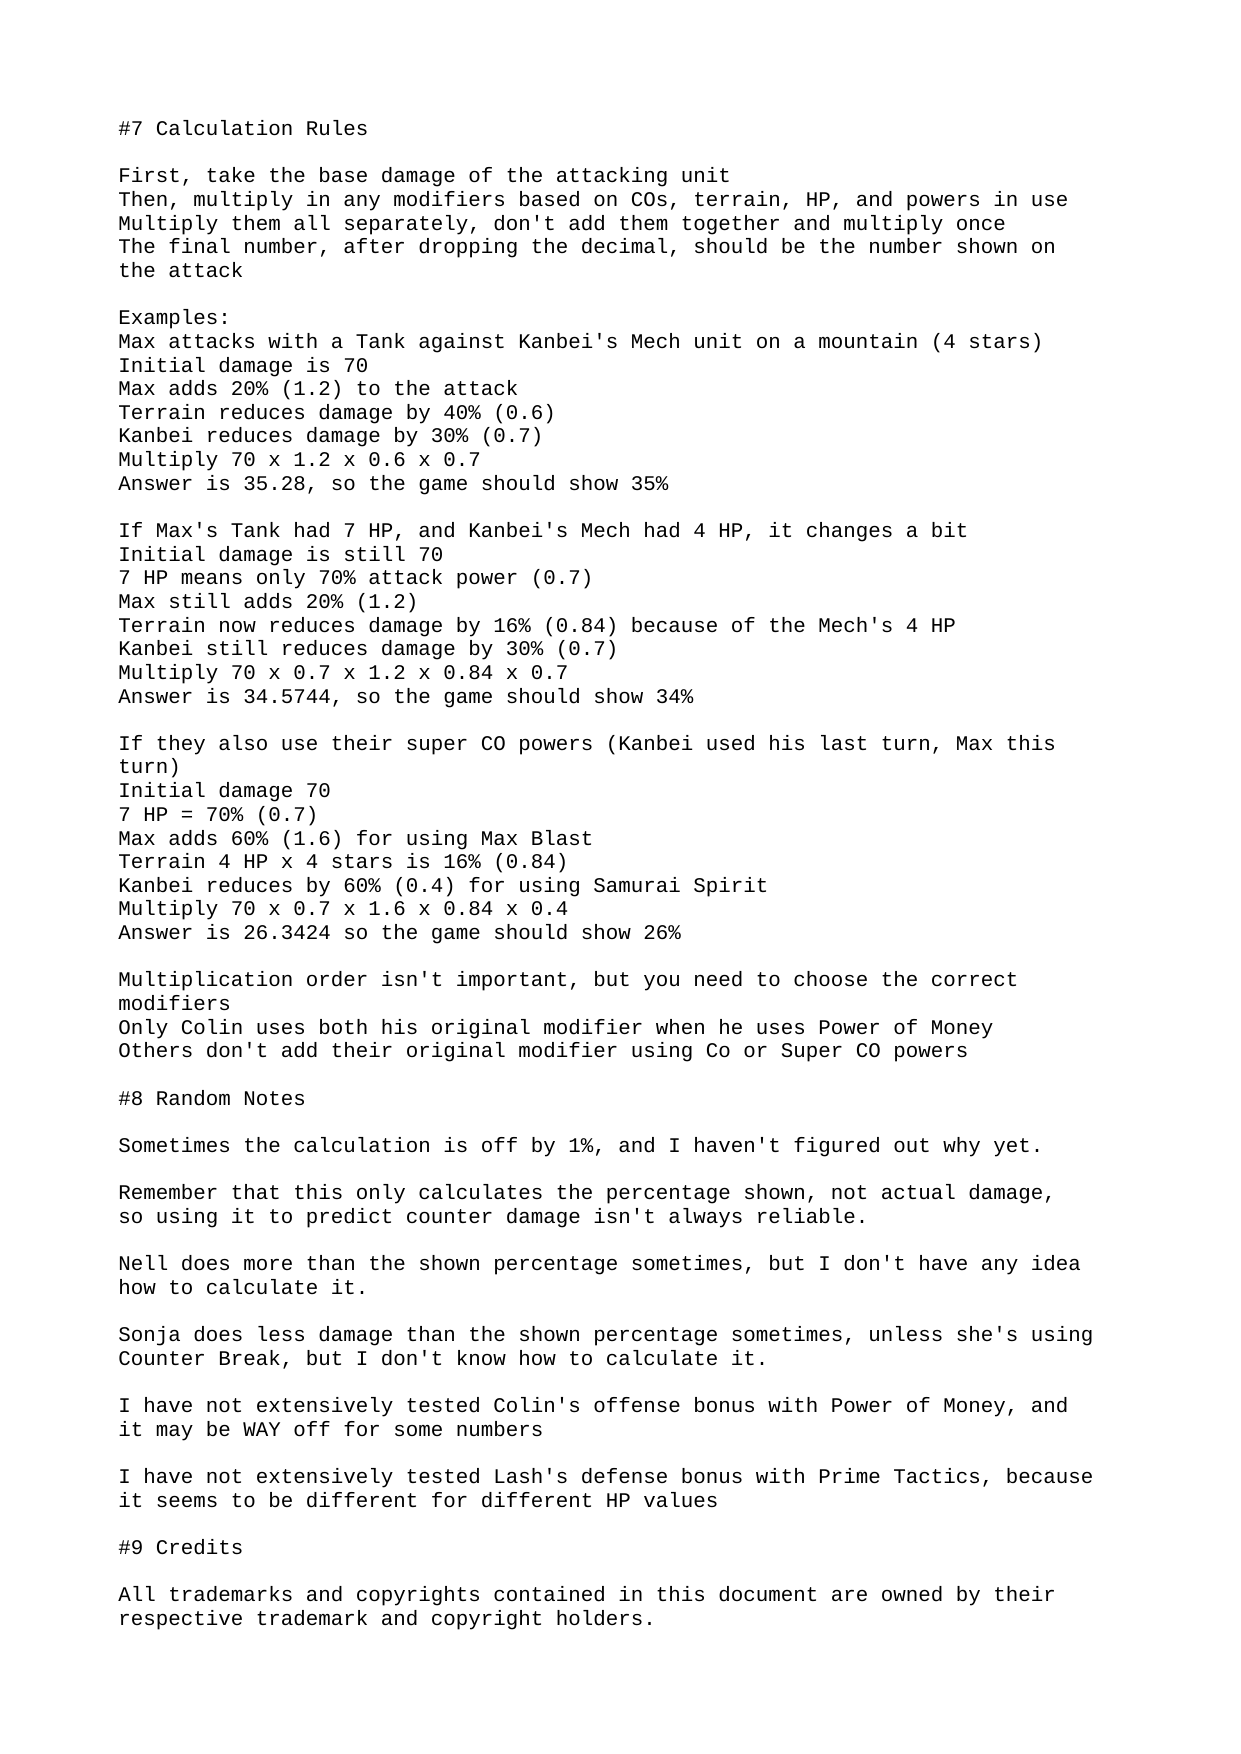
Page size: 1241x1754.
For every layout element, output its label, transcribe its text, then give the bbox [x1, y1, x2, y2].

text All trademarks and copyrights contained in this document are owned by their [118, 1584, 1122, 1608]
text Multiply 70 x 0.7 x 1.2 x 0.84 x 0.7 [118, 662, 1122, 686]
text The final number, after dropping the decimal, should be the number shown on [118, 236, 1122, 260]
text Terrain 4 HP x 4 stars is 16% (0.84) [118, 851, 1122, 875]
text it may be WAY off for some numbers [118, 1419, 1122, 1442]
text Answer is 34.5744, so the game should show 34% [118, 686, 1122, 709]
text the attack [118, 260, 1122, 284]
text Multiplication order isn't important, but you need to choose the correct [118, 969, 1122, 993]
text respective trademark and copyright holders. [118, 1608, 1122, 1631]
text it seems to be different for different HP values [118, 1489, 1122, 1513]
text Terrain now reduces damage by 16% (0.84) because of the Mech's 4 HP [118, 615, 1122, 638]
text Terrain reduces damage by 40% (0.6) [118, 402, 1122, 426]
text Others don't add their original modifier using Co or Super CO powers [118, 1040, 1122, 1064]
text I have not extensively tested Colin's offense bonus with Power of Money, and [118, 1395, 1122, 1419]
text Max still adds 20% (1.2) [118, 591, 1122, 615]
text Multiply them all separately, don't add them together and multiply once [118, 213, 1122, 236]
text I have not extensively tested Lash's defense bonus with Prime Tactics, because [118, 1466, 1122, 1489]
text Initial damage 70 [118, 780, 1122, 804]
text If Max's Tank had 7 HP, and Kanbei's Mech had 4 HP, it changes a bit [118, 520, 1122, 544]
text Multiply 70 x 0.7 x 1.6 x 0.84 x 0.4 [118, 898, 1122, 922]
text #9 Credits [118, 1537, 1122, 1561]
text Examples: [118, 307, 1122, 331]
text Answer is 35.28, so the game should show 35% [118, 473, 1122, 496]
text Sometimes the calculation is off by 1%, and I haven't figured out why yet. [118, 1135, 1122, 1158]
text modifiers [118, 993, 1122, 1017]
text First, take the base damage of the attacking unit [118, 165, 1122, 189]
text Sonja does less damage than the shown percentage sometimes, unless she's using [118, 1324, 1122, 1348]
text Then, multiply in any modifiers based on COs, terrain, HP, and powers in use [118, 189, 1122, 213]
text Kanbei reduces damage by 30% (0.7) [118, 426, 1122, 449]
text Remember that this only calculates the percentage shown, not actual damage, [118, 1182, 1122, 1206]
text Kanbei still reduces damage by 30% (0.7) [118, 638, 1122, 662]
text #8 Random Notes [118, 1088, 1122, 1111]
text so using it to predict counter damage isn't always reliable. [118, 1206, 1122, 1229]
text If they also use their super CO powers (Kanbei used his last turn, Max this [118, 733, 1122, 757]
text Counter Break, but I don't know how to calculate it. [118, 1348, 1122, 1371]
text Multiply 70 x 1.2 x 0.6 x 0.7 [118, 449, 1122, 473]
text Kanbei reduces by 60% (0.4) for using Samurai Spirit [118, 875, 1122, 898]
text Initial damage is 70 [118, 354, 1122, 378]
text Initial damage is still 70 [118, 544, 1122, 567]
text Only Colin uses both his original modifier when he uses Power of Money [118, 1017, 1122, 1040]
text Max attacks with a Tank against Kanbei's Mech unit on a mountain (4 stars) [118, 331, 1122, 354]
text 7 HP means only 70% attack power (0.7) [118, 567, 1122, 591]
text #7 Calculation Rules [118, 118, 1122, 142]
text Max adds 20% (1.2) to the attack [118, 378, 1122, 402]
text turn) [118, 757, 1122, 780]
text how to calculate it. [118, 1277, 1122, 1300]
text Max adds 60% (1.6) for using Max Blast [118, 827, 1122, 851]
text 7 HP = 70% (0.7) [118, 804, 1122, 827]
text Answer is 26.3424 so the game should show 26% [118, 922, 1122, 946]
text Nell does more than the shown percentage sometimes, but I don't have any idea [118, 1253, 1122, 1277]
